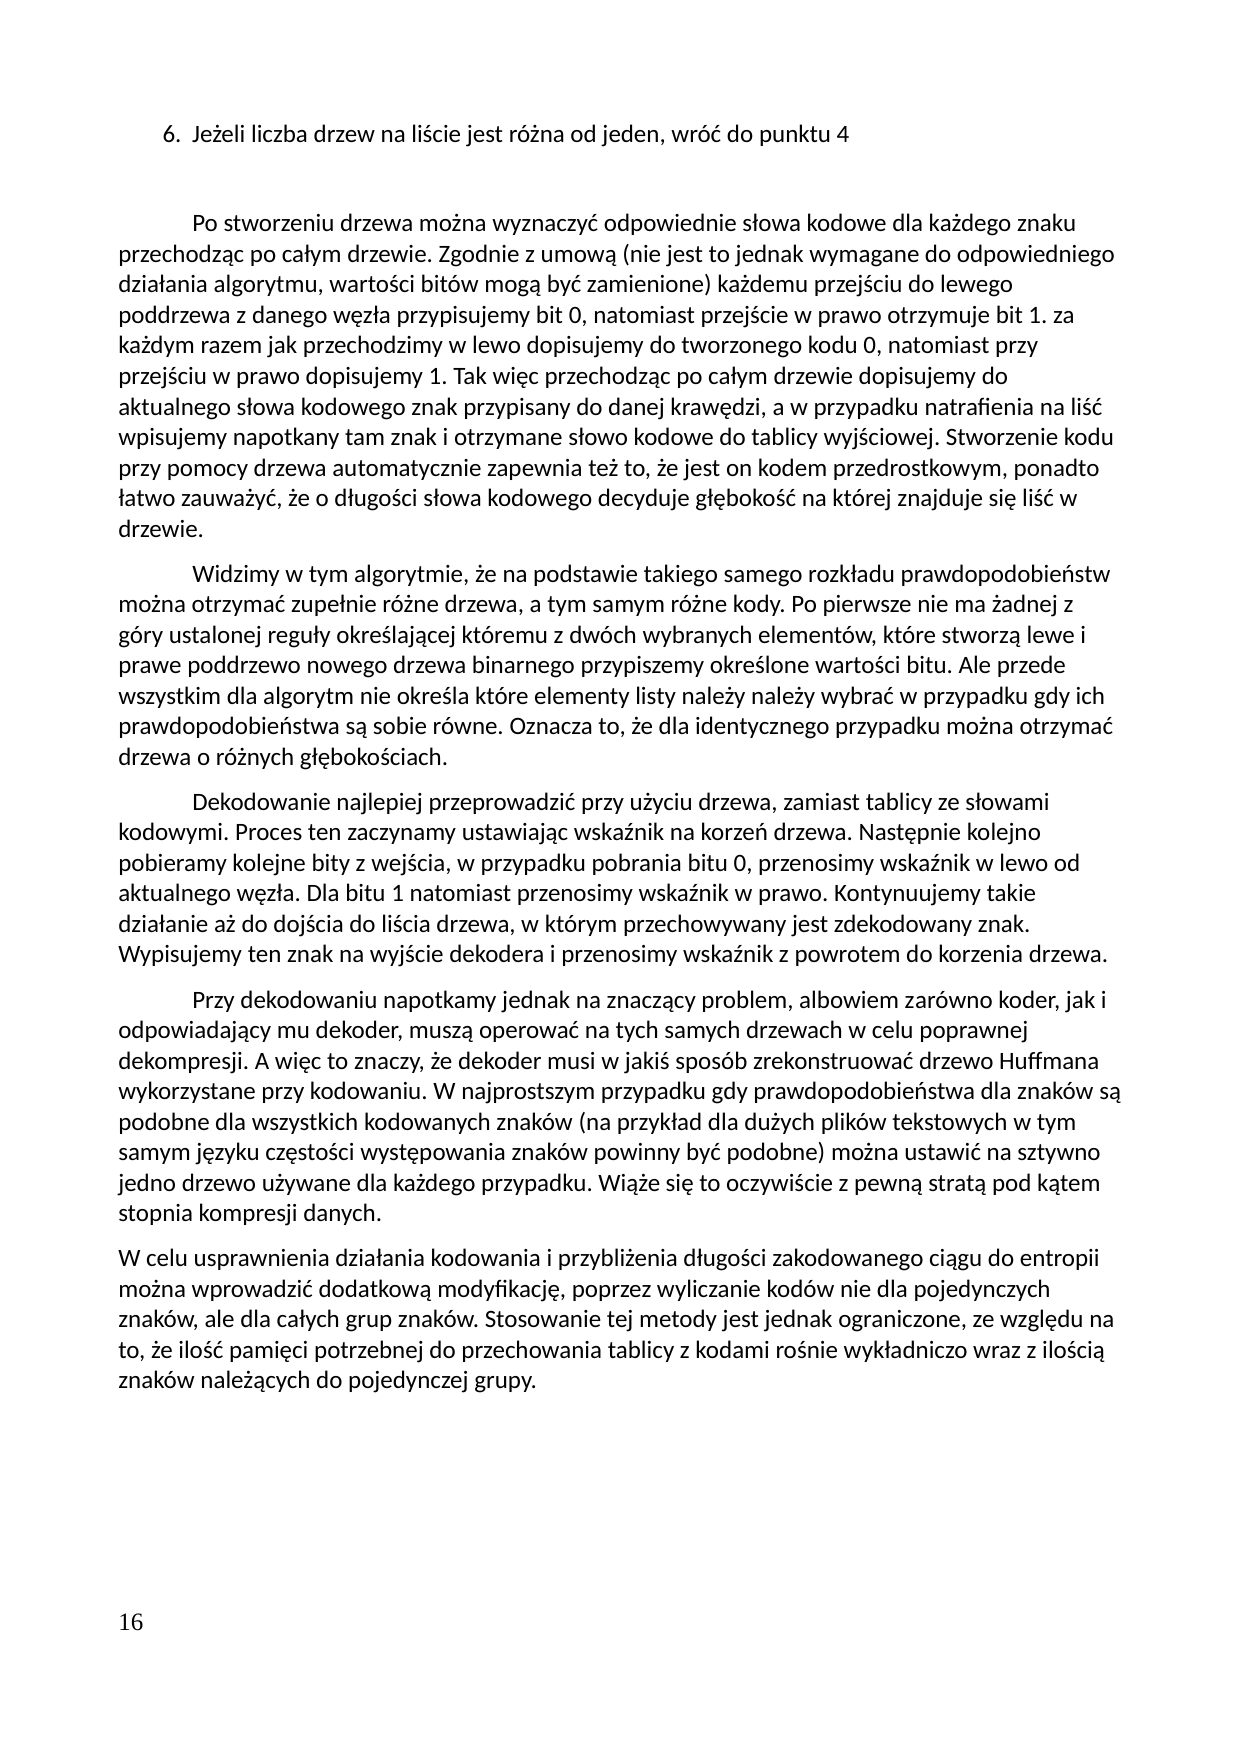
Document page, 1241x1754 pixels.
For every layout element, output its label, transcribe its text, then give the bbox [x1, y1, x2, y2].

text W celu usprawnienia działania kodowania i przybliżenia długości zakodowanego ciągu do entropii można wprowadzić dodatkową modyfikację, poprzez wyliczanie kodów nie dla pojedynczych znaków, ale dla całych grup znaków. Stosowanie tej metody jest jednak ograniczone, ze względu na to, że ilość pamięci potrzebnej do przechowania tablicy z kodami rośnie wykładniczo wraz z ilością znaków należących do pojedynczej grupy. [118, 1242, 1122, 1395]
text Po stworzeniu drzewa można wyznaczyć odpowiednie słowa kodowe dla każdego znaku przechodząc po całym drzewie. Zgodnie z umową (nie jest to jednak wymagane do odpowiedniego działania algorytmu, wartości bitów mogą być zamienione) każdemu przejściu do lewego poddrzewa z danego węzła przypisujemy bit 0, natomiast przejście w prawo otrzymuje bit 1. za każdym razem jak przechodzimy w lewo dopisujemy do tworzonego kodu 0, natomiast przy przejściu w prawo dopisujemy 1. Tak więc przechodząc po całym drzewie dopisujemy do aktualnego słowa kodowego znak przypisany do danej krawędzi, a w przypadku natrafienia na liść wpisujemy napotkany tam znak i otrzymane słowo kodowe do tablicy wyjściowej. Stworzenie kodu przy pomocy drzewa automatycznie zapewnia też to, że jest on kodem przedrostkowym, ponadto łatwo zauważyć, że o długości słowa kodowego decyduje głębokość na której znajduje się liść w drzewie. [118, 207, 1122, 543]
list Jeżeli liczba drzew na liście jest różna od jeden, wróć do punktu 4 [162, 118, 1122, 149]
text Widzimy w tym algorytmie, że na podstawie takiego samego rozkładu prawdopodobieństw można otrzymać zupełnie różne drzewa, a tym samym różne kody. Po pierwsze nie ma żadnej z góry ustalonej reguły określającej któremu z dwóch wybranych elementów, które stworzą lewe i prawe poddrzewo nowego drzewa binarnego przypiszemy określone wartości bitu. Ale przede wszystkim dla algorytm nie określa które elementy listy należy należy wybrać w przypadku gdy ich prawdopodobieństwa są sobie równe. Oznacza to, że dla identycznego przypadku można otrzymać drzewa o różnych głębokościach. [118, 558, 1122, 771]
text Dekodowanie najlepiej przeprowadzić przy użyciu drzewa, zamiast tablicy ze słowami kodowymi. Proces ten zaczynamy ustawiając wskaźnik na korzeń drzewa. Następnie kolejno pobieramy kolejne bity z wejścia, w przypadku pobrania bitu 0, przenosimy wskaźnik w lewo od aktualnego węzła. Dla bitu 1 natomiast przenosimy wskaźnik w prawo. Kontynuujemy takie działanie aż do dojścia do liścia drzewa, w którym przechowywany jest zdekodowany znak. Wypisujemy ten znak na wyjście dekodera i przenosimy wskaźnik z powrotem do korzenia drzewa. [118, 786, 1122, 969]
text Przy dekodowaniu napotkamy jednak na znaczący problem, albowiem zarówno koder, jak i odpowiadający mu dekoder, muszą operować na tych samych drzewach w celu poprawnej dekompresji. A więc to znaczy, że dekoder musi w jakiś sposób zrekonstruować drzewo Huffmana wykorzystane przy kodowaniu. W najprostszym przypadku gdy prawdopodobieństwa dla znaków są podobne dla wszystkich kodowanych znaków (na przykład dla dużych plików tekstowych w tym samym języku częstości występowania znaków powinny być podobne) można ustawić na sztywno jedno drzewo używane dla każdego przypadku. Wiąże się to oczywiście z pewną stratą pod kątem stopnia kompresji danych. [118, 984, 1122, 1228]
